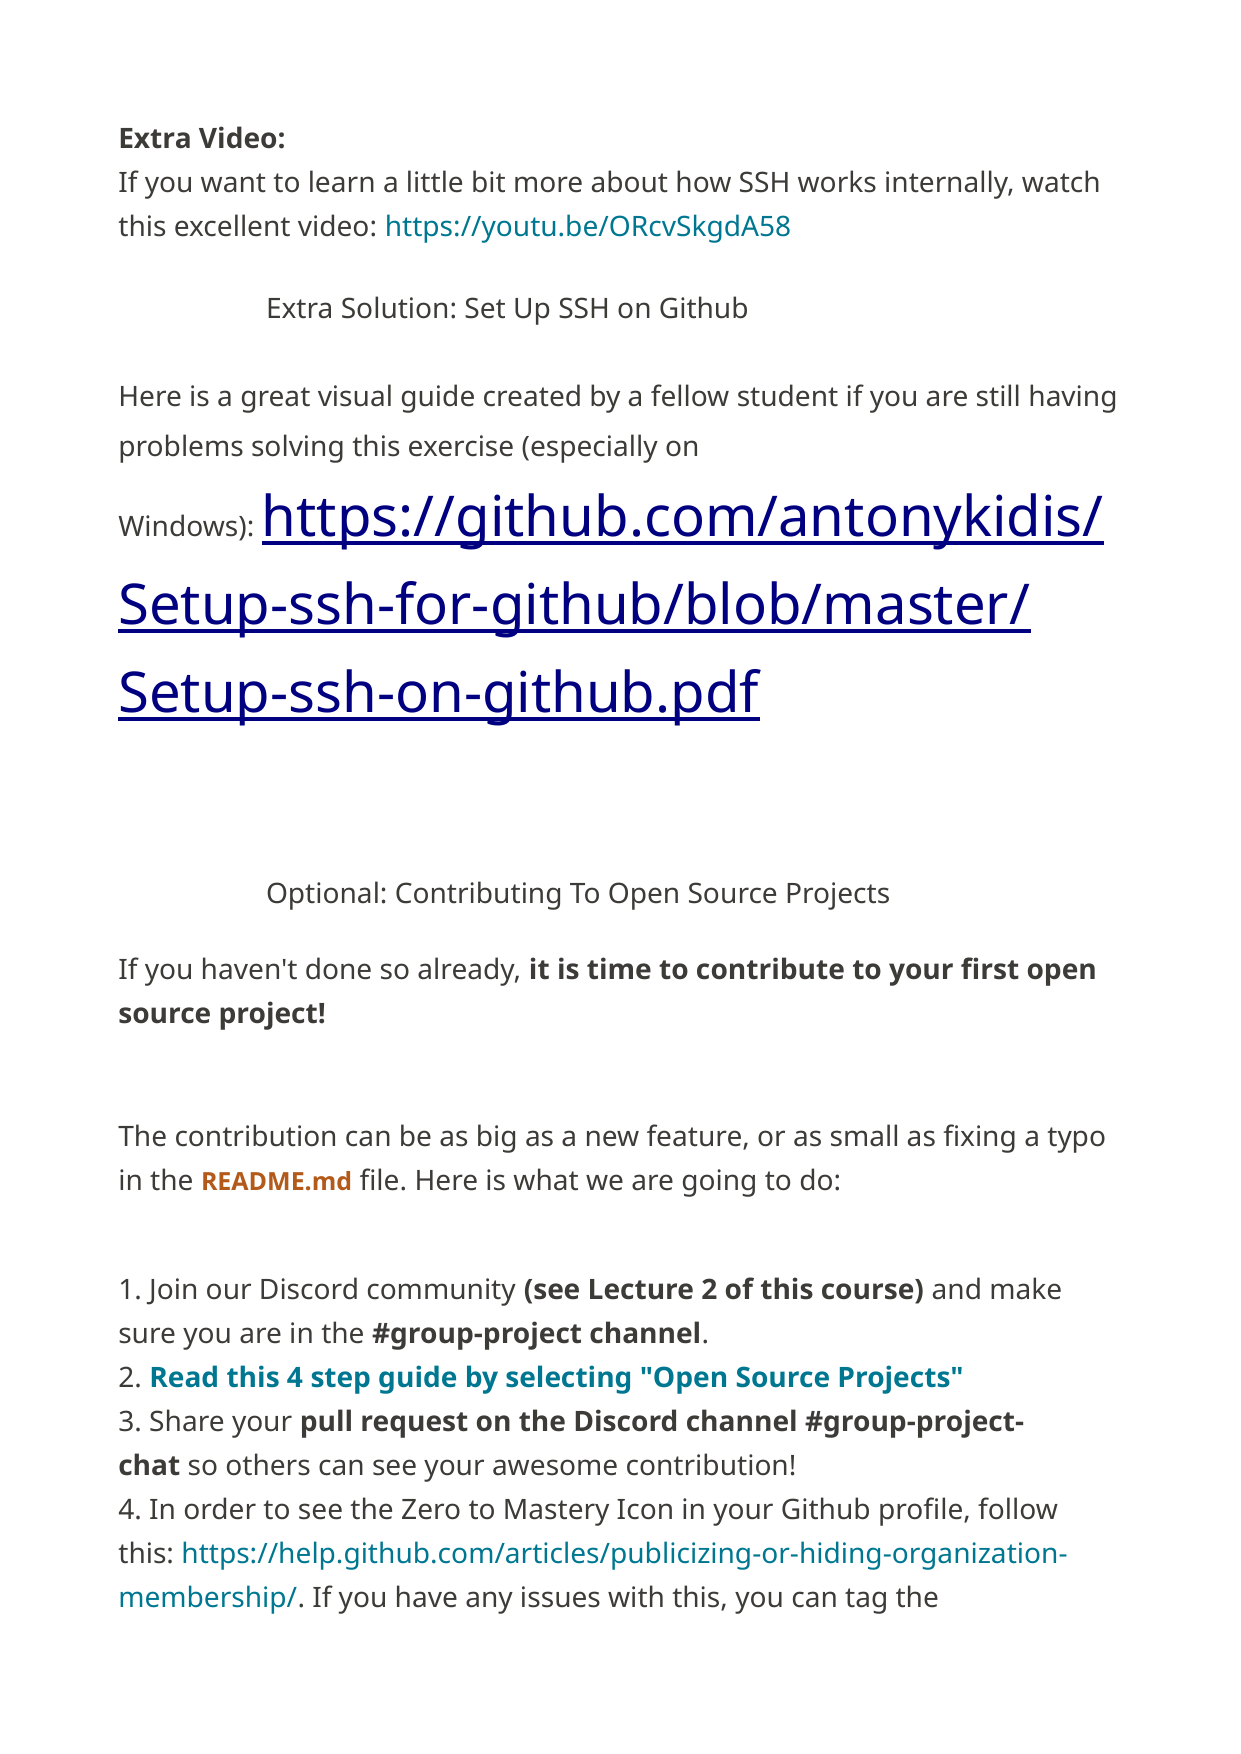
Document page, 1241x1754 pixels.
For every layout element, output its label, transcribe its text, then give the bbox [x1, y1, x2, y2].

text Extra Video: If you want to learn a little bit more about how SSH works internally, watch this excellent video: https://youtu.be/ORcvSkgdA58 [118, 118, 1122, 244]
text 3. Share your pull request on the Discord channel #group-project-chat so others can see your awesome contribution! [118, 1401, 1122, 1483]
text 2. Read this 4 step guide by selecting "Open Source Projects" [118, 1357, 1122, 1395]
text Extra Solution: Set Up SSH on Github [118, 289, 1122, 327]
text Here is a great visual guide created by a fellow student if you are still having problems solving this exercise (especially on Windows): https://github.com/antonykidis/Setup-ssh-for-github/blob/master/Setup-ssh-on-github.pdf [118, 377, 1122, 729]
text The contribution can be as big as a new feature, or as small as fixing a typo in the README.md file. Here is what we are going to do: [118, 1117, 1122, 1199]
text 4. In order to see the Zero to Mastery Icon in your Github profile, follow this: https://help.github.com/articles/publicizing-or-hiding-organization-membership/. If you have any issues with this, you can tag the [118, 1489, 1122, 1616]
text If you haven't done so already, it is time to contribute to your first open source project! [118, 949, 1122, 1032]
text 1. Join our Discord community (see Lecture 2 of this course) and make sure you are in the #group-project channel. [118, 1269, 1122, 1351]
text Optional: Contributing To Open Source Projects [118, 873, 1122, 911]
